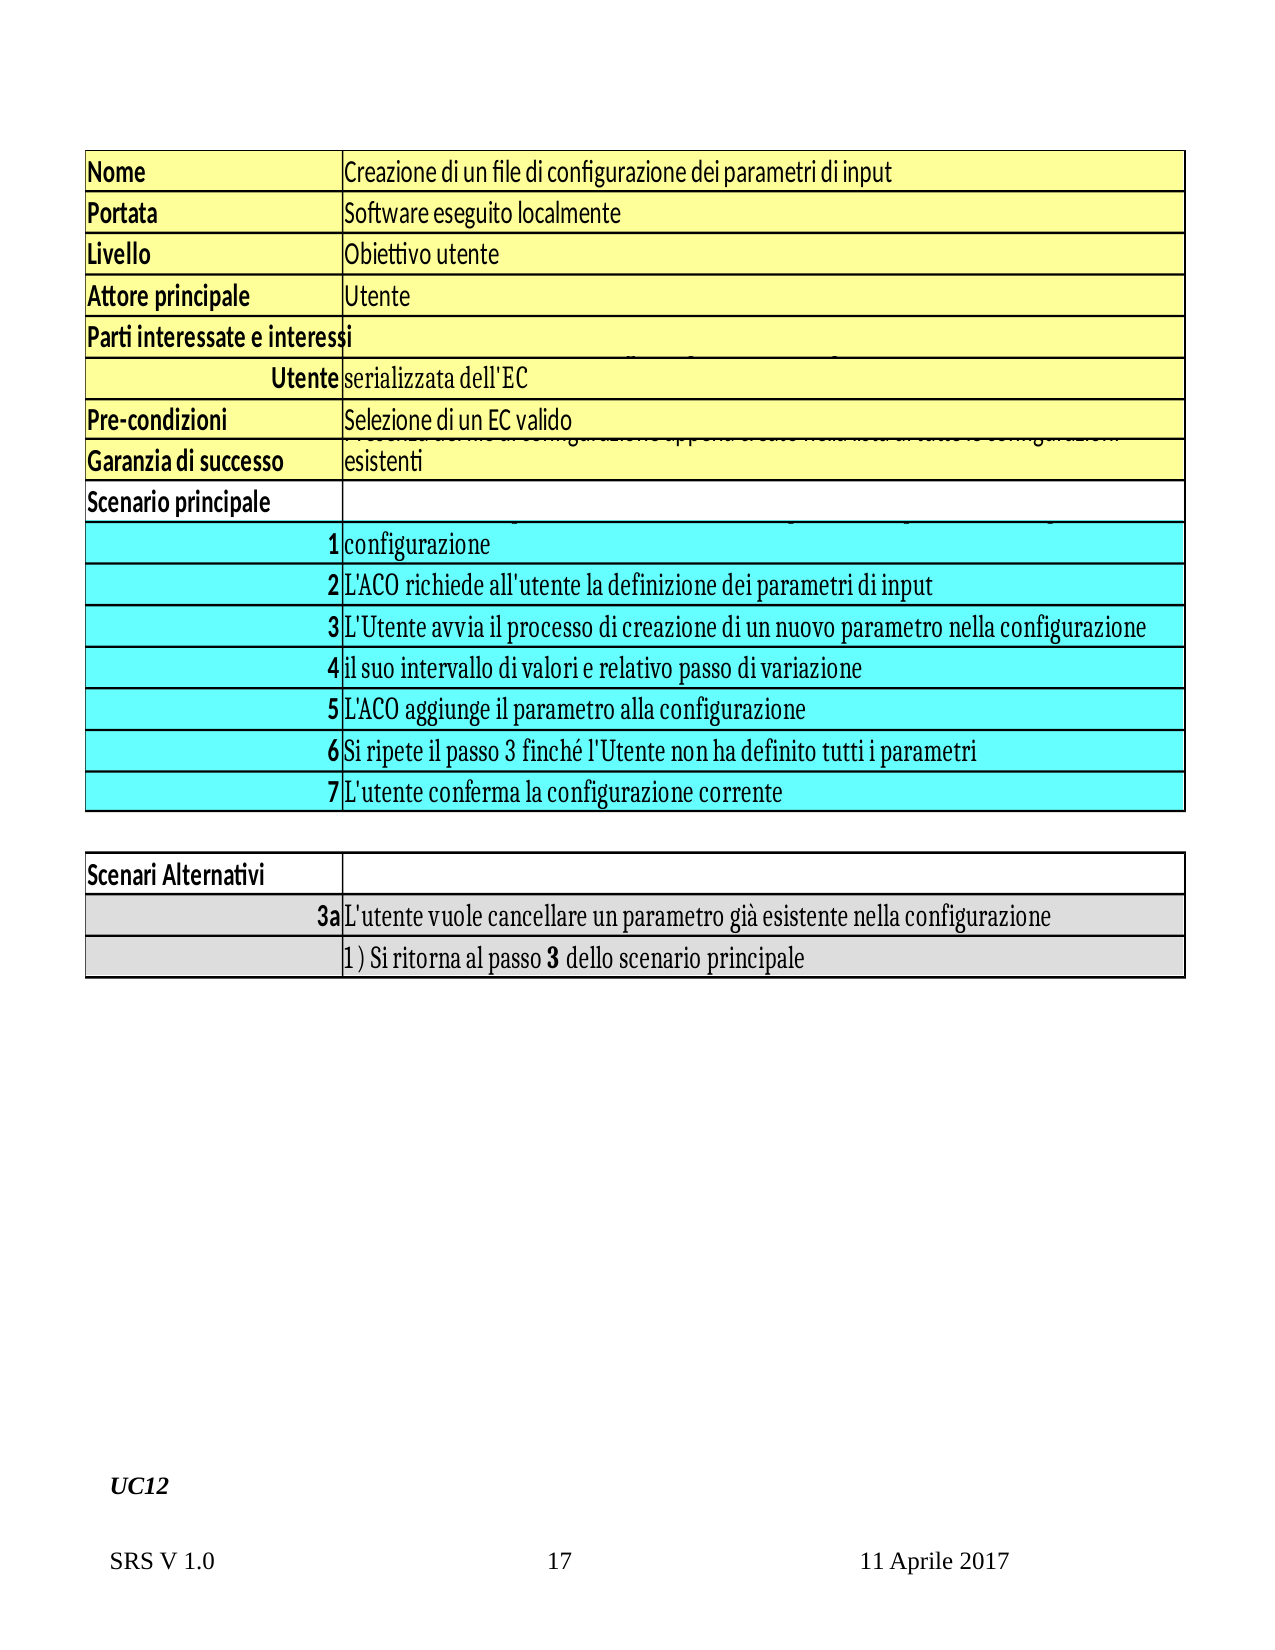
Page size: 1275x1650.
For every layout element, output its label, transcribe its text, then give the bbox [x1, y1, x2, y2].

text UC12 [109, 1471, 1162, 1499]
